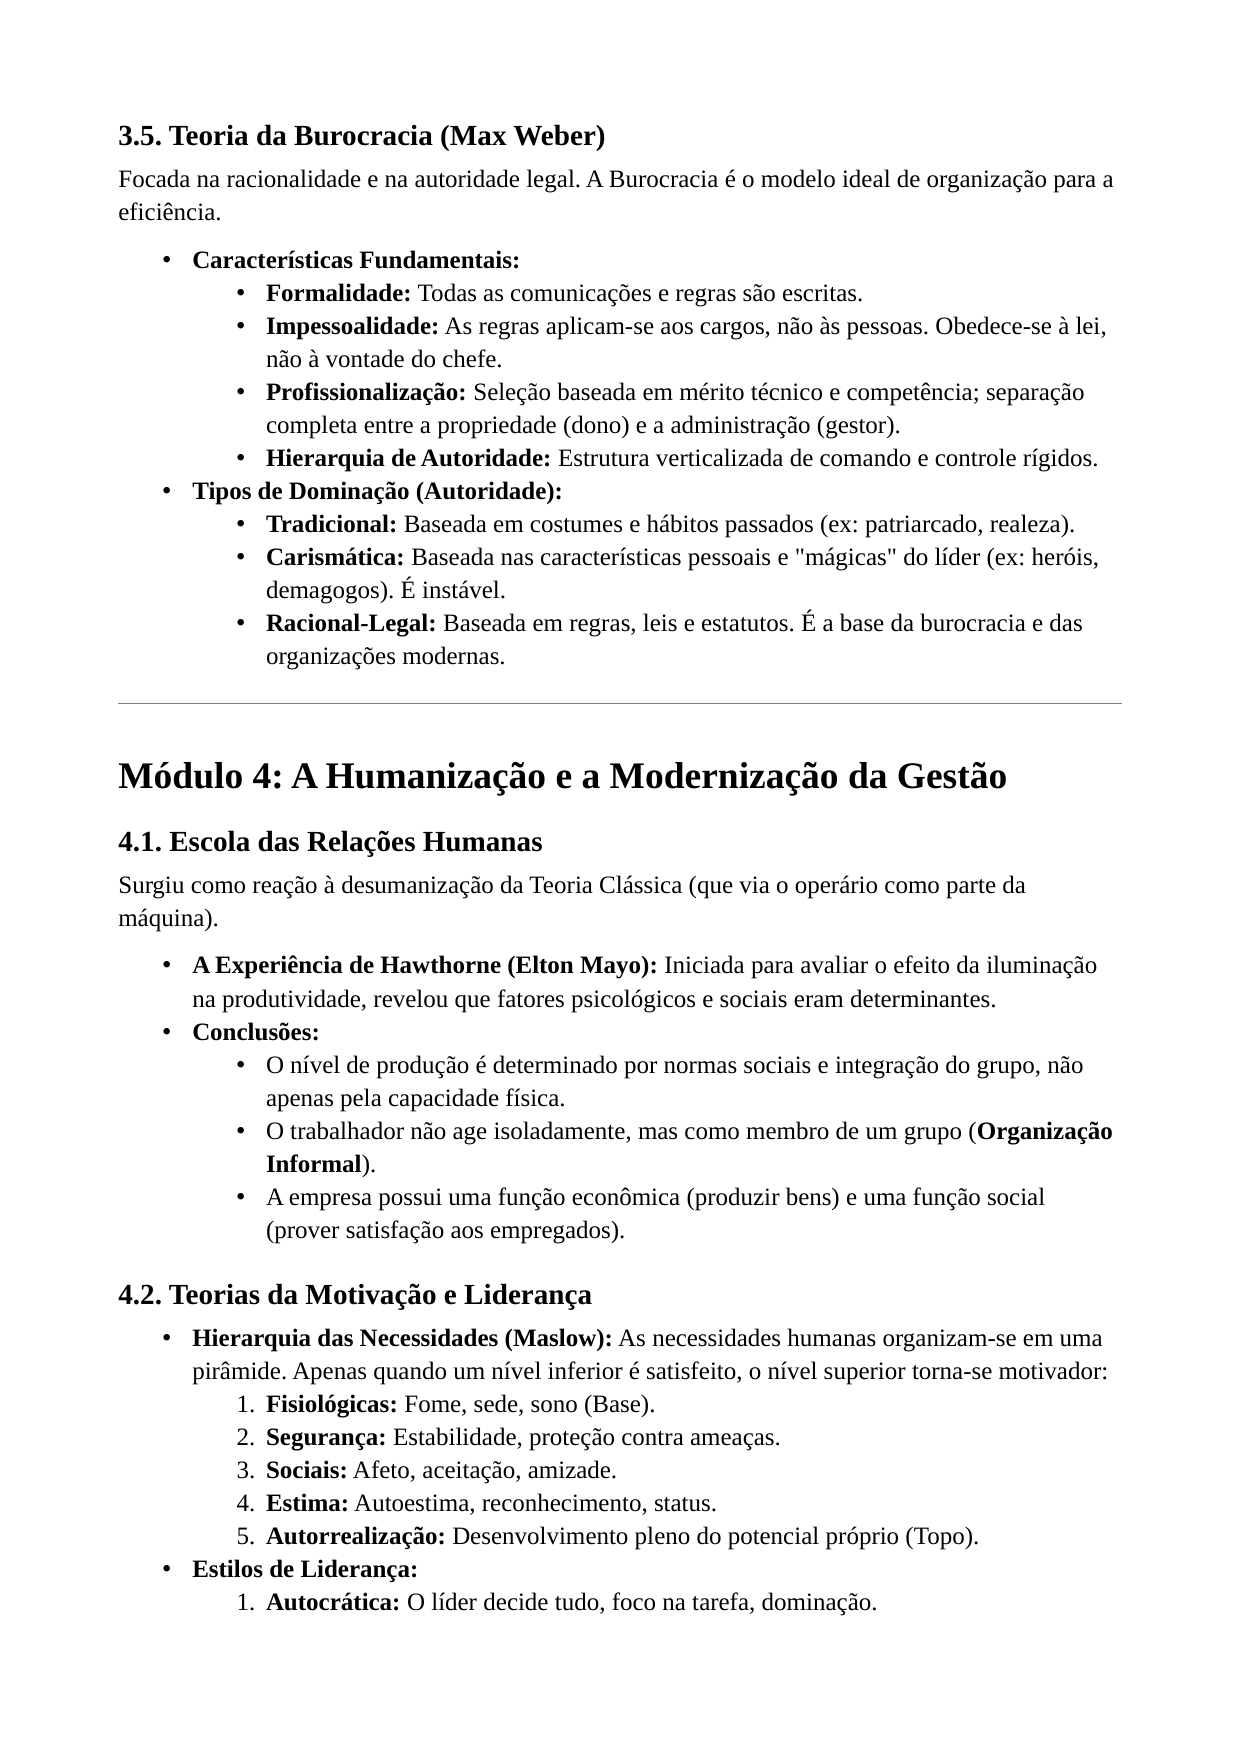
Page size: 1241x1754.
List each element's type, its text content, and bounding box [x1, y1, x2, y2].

list Carismática: Baseada nas características pessoais e "mágicas" do líder (ex: heróis, demagogos). É instável. [236, 542, 1122, 604]
list Conclusões: [162, 1017, 1122, 1045]
list Sociais: Afeto, aceitação, amizade. [236, 1455, 1122, 1484]
subtitle 4.1. Escola das Relações Humanas [118, 824, 1122, 857]
list Hierarquia de Autoridade: Estrutura verticalizada de comando e controle rígidos. [236, 443, 1122, 472]
list O nível de produção é determinado por normas sociais e integração do grupo, não apenas pela capacidade física. [236, 1050, 1122, 1111]
list Fisiológicas: Fome, sede, sono (Base). [236, 1389, 1122, 1418]
text Focada na racionalidade e na autoridade legal. A Burocracia é o modelo ideal de organização para a eficiência. [118, 164, 1122, 226]
list A empresa possui uma função econômica (produzir bens) e uma função social (prover satisfação aos empregados). [236, 1182, 1122, 1243]
list Estilos de Liderança: [162, 1554, 1122, 1583]
list O trabalhador não age isoladamente, mas como membro de um grupo (Organização Informal). [236, 1116, 1122, 1177]
list Impessoalidade: As regras aplicam-se aos cargos, não às pessoas. Obedece-se à lei, não à vontade do chefe. [236, 311, 1122, 373]
list Hierarquia das Necessidades (Maslow): As necessidades humanas organizam-se em uma pirâmide. Apenas quando um nível inferior é satisfeito, o nível superior torna-se motivador: [162, 1323, 1122, 1385]
list Segurança: Estabilidade, proteção contra ameaças. [236, 1422, 1122, 1451]
list Formalidade: Todas as comunicações e regras são escritas. [236, 278, 1122, 307]
list Características Fundamentais: [162, 245, 1122, 273]
list Tipos de Dominação (Autoridade): [162, 476, 1122, 505]
list Estima: Autoestima, reconhecimento, status. [236, 1488, 1122, 1517]
subtitle 3.5. Teoria da Burocracia (Max Weber) [118, 118, 1122, 152]
list Autocrática: O líder decide tudo, foco na tarefa, dominação. [236, 1587, 1122, 1616]
list Tradicional: Baseada em costumes e hábitos passados (ex: patriarcado, realeza). [236, 509, 1122, 538]
list Racional-Legal: Baseada em regras, leis e estatutos. É a base da burocracia e das organizações modernas. [236, 608, 1122, 670]
list Profissionalização: Seleção baseada em mérito técnico e competência; separação completa entre a propriedade (dono) e a administração (gestor). [236, 377, 1122, 439]
text Surgiu como reação à desumanização da Teoria Clássica (que via o operário como parte da máquina). [118, 870, 1122, 932]
list A Experiência de Hawthorne (Elton Mayo): Iniciada para avaliar o efeito da iluminação na produtividade, revelou que fatores psicológicos e sociais eram determinantes. [162, 951, 1122, 1012]
list Autorrealização: Desenvolvimento pleno do potencial próprio (Topo). [236, 1521, 1122, 1550]
subtitle 4.2. Teorias da Motivação e Liderança [118, 1277, 1122, 1311]
subtitle Módulo 4: A Humanização e a Modernização da Gestão [118, 754, 1122, 797]
